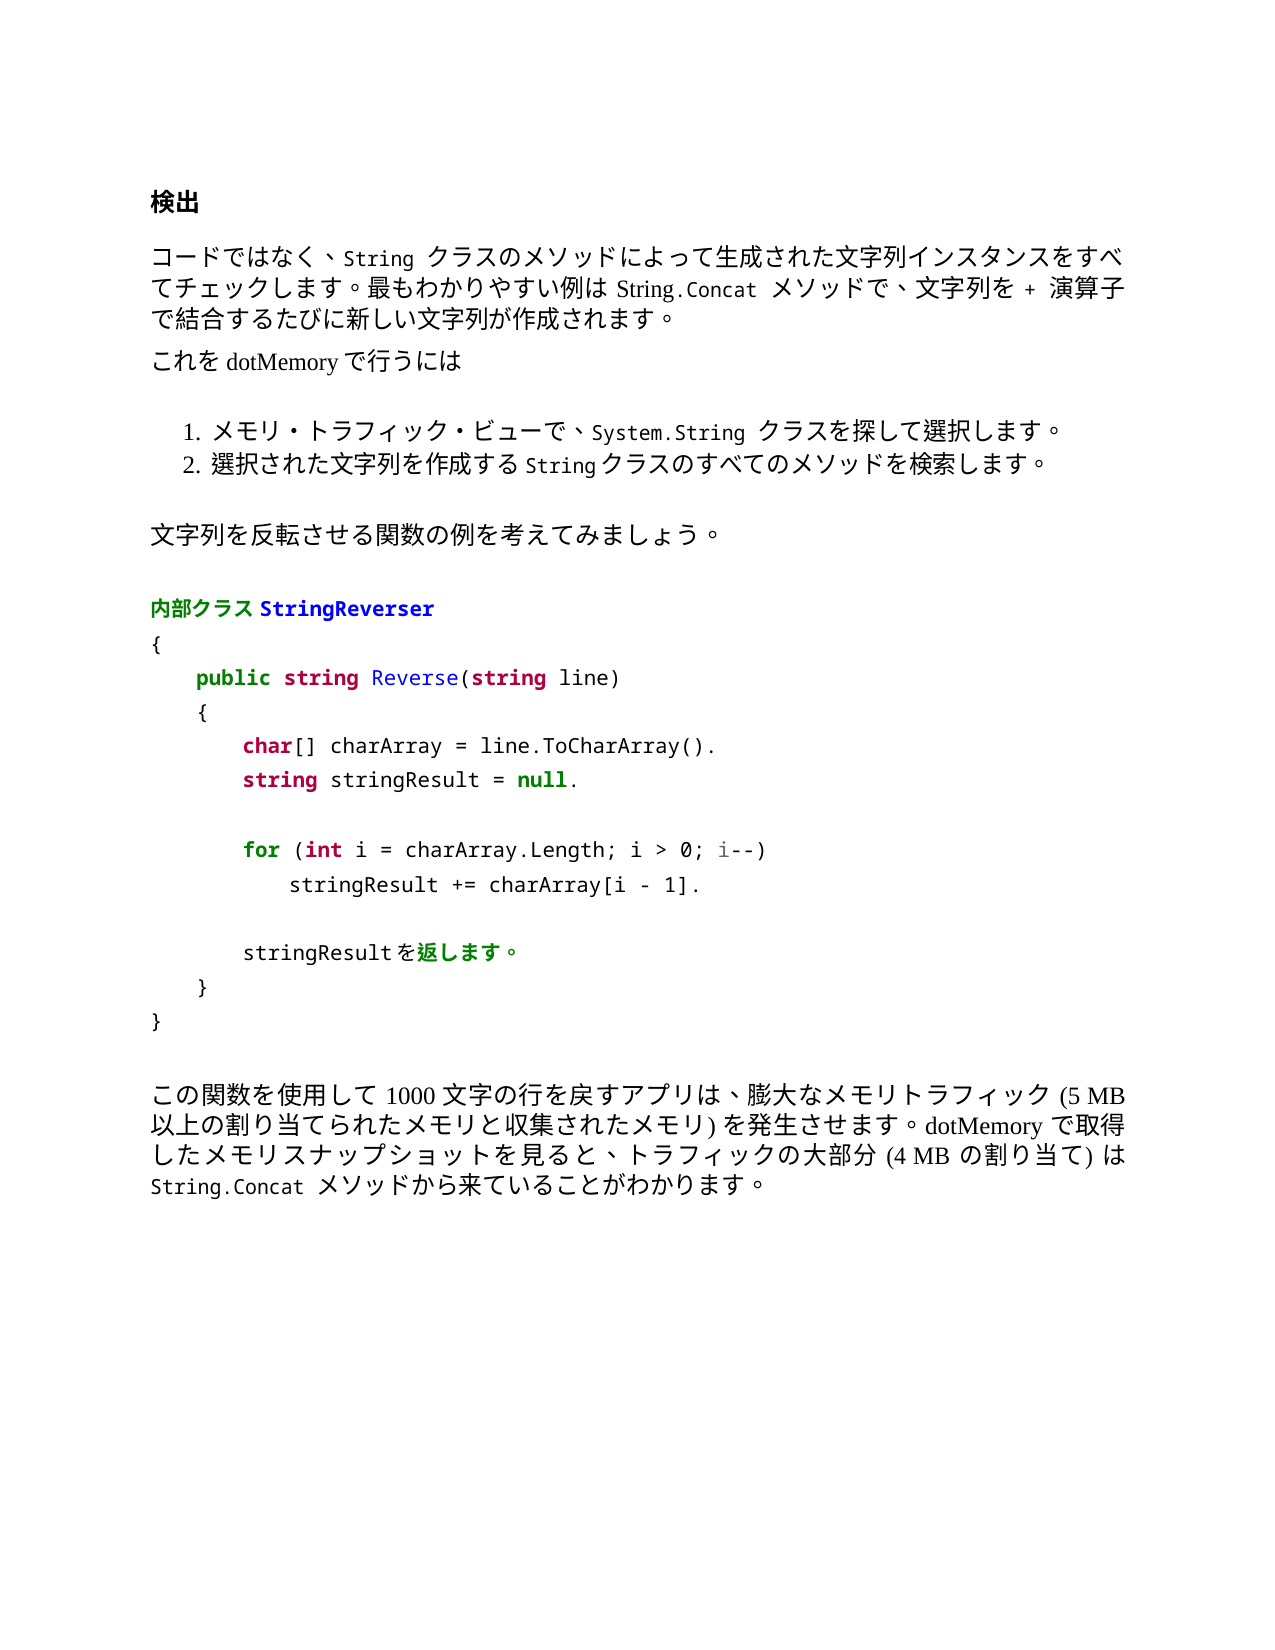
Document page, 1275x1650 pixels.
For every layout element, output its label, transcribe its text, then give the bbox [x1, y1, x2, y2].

text { [196, 697, 1137, 725]
list 選択された文字列を作成するStringクラスのすべてのメソッドを検索します。 [182, 450, 1137, 480]
text 内部クラス StringReverser [150, 594, 1137, 623]
subtitle 検出 [150, 184, 1137, 219]
text public string Reverse(string line) [196, 663, 1137, 691]
text これをdotMemoryで行うには [150, 347, 1137, 376]
text string stringResult = null. [242, 765, 1137, 794]
text } [196, 972, 1137, 1001]
list メモリ・トラフィック・ビューで、System.String クラスを探して選択します。 [182, 417, 1137, 446]
text コードではなく、String クラスのメソッドによって生成された文字列インスタンスをすべてチェックします。最もわかりやすい例は String.Concat メソッドで、文字列を + 演算子で結合するたびに新しい文字列が作成されます。 [150, 243, 1126, 333]
text for (int i = charArray.Length; i > 0; i--) stringResult += charArray[i - 1]. [242, 835, 861, 898]
text この関数を使用して 1000 文字の行を戻すアプリは、膨大なメモリトラフィック (5 MB 以上の割り当てられたメモリと収集されたメモリ) を発生させます。dotMemory で取得したメモリスナップショットを見ると、トラフィックの大部分 (4 MB の割り当て) は String.Concat メソッドから来ていることがわかります。 [150, 1081, 1126, 1201]
text 文字列を反転させる関数の例を考えてみましょう。 [150, 521, 1137, 549]
text { [150, 629, 1137, 657]
text } [150, 1007, 1137, 1035]
text char[] charArray = line.ToCharArray(). [242, 731, 1137, 759]
text stringResultを返します。 [242, 938, 1137, 967]
